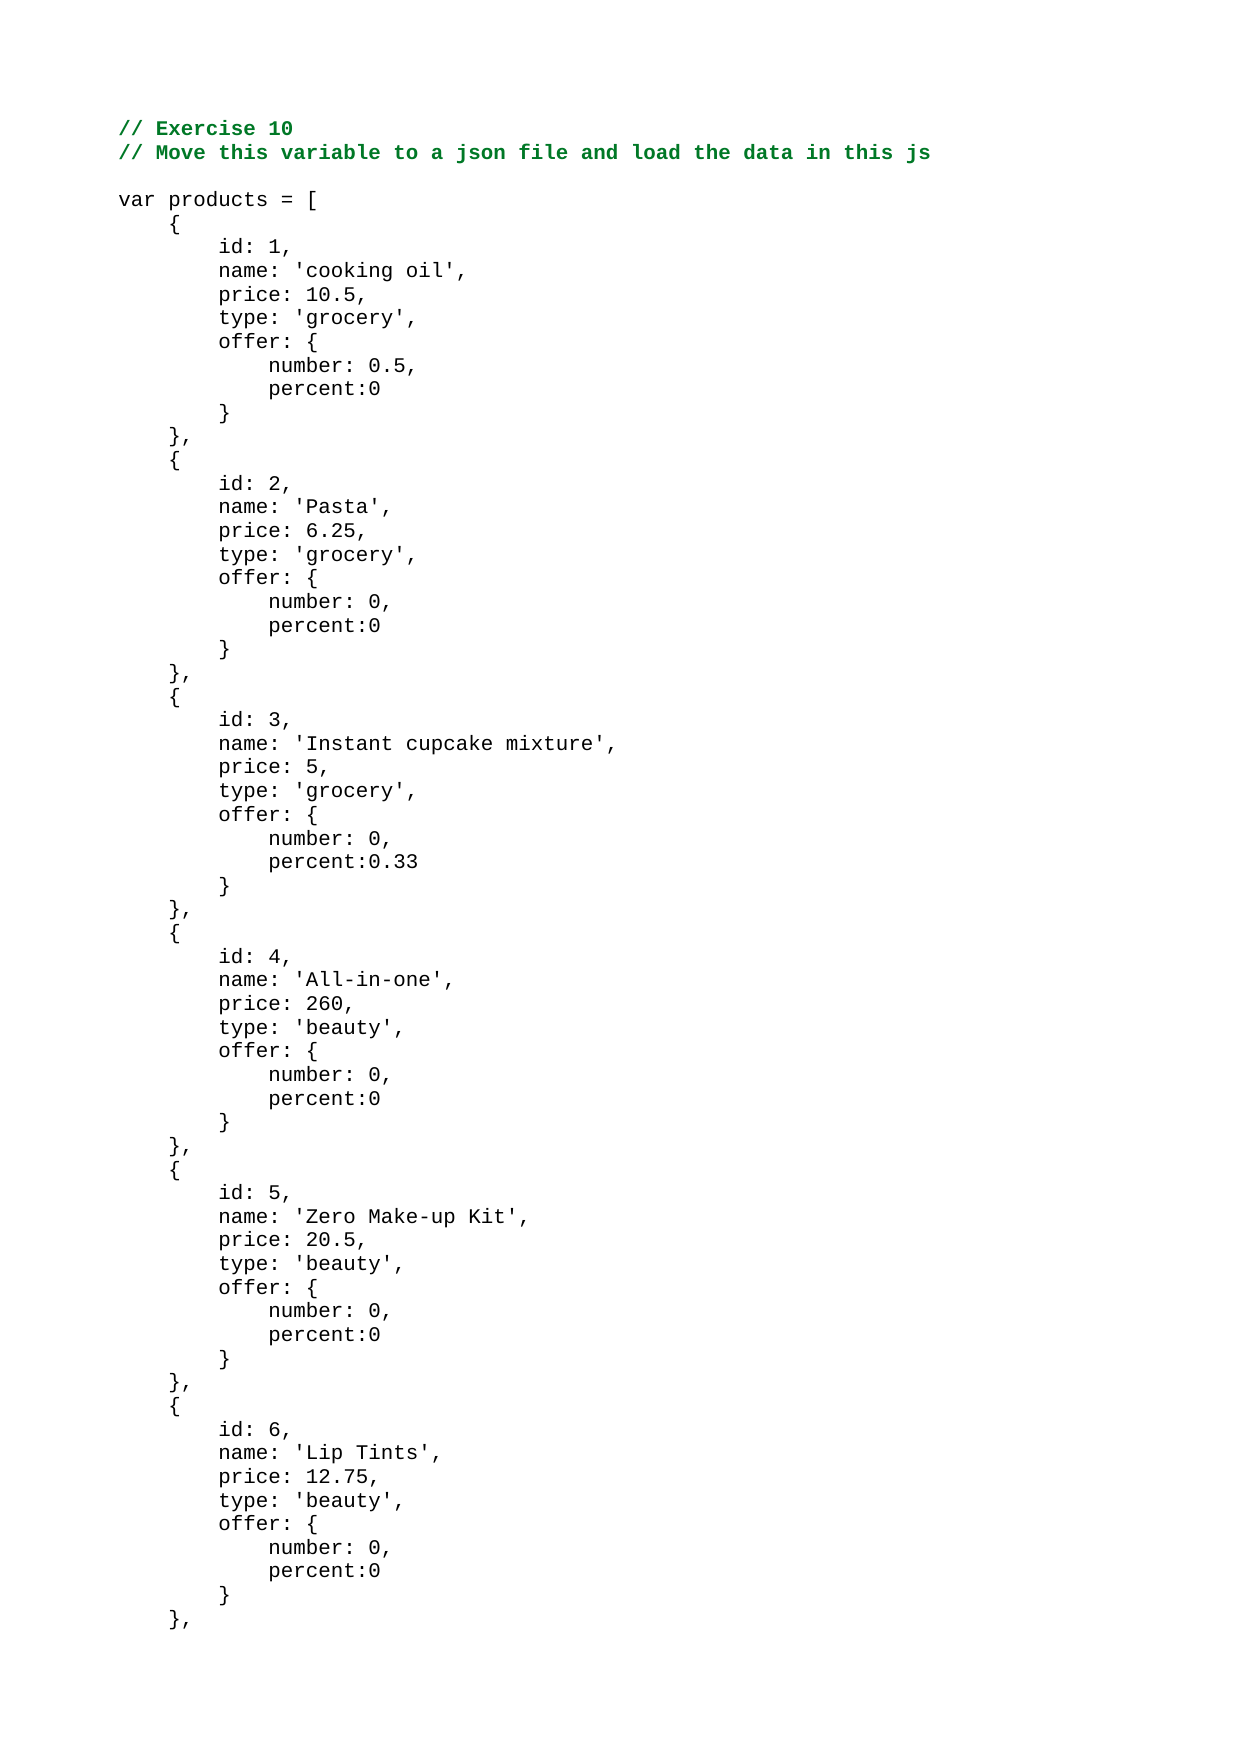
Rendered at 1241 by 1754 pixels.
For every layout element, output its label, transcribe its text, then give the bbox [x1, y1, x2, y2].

text price: 20.5, [118, 1229, 1122, 1253]
text { [118, 213, 1122, 236]
text number: 0, [118, 1064, 1122, 1088]
text }, [118, 1371, 1122, 1395]
text percent:0 [118, 1561, 1122, 1584]
text // Move this variable to a json file and load the data in this js [118, 142, 1122, 165]
text price: 260, [118, 993, 1122, 1017]
text percent:0 [118, 1324, 1122, 1348]
text offer: { [118, 1277, 1122, 1300]
text { [118, 1395, 1122, 1419]
text price: 6.25, [118, 520, 1122, 544]
text id: 5, [118, 1182, 1122, 1206]
text name: 'All-in-one', [118, 969, 1122, 993]
text } [118, 638, 1122, 662]
text }, [118, 1135, 1122, 1158]
text name: 'Instant cupcake mixture', [118, 733, 1122, 757]
text offer: { [118, 567, 1122, 591]
text // Exercise 10 [118, 118, 1122, 142]
text price: 12.75, [118, 1466, 1122, 1489]
text } [118, 402, 1122, 426]
text { [118, 686, 1122, 709]
text percent:0 [118, 1088, 1122, 1111]
text }, [118, 662, 1122, 686]
text type: 'beauty', [118, 1489, 1122, 1513]
text } [118, 875, 1122, 898]
text number: 0.5, [118, 354, 1122, 378]
text percent:0.33 [118, 851, 1122, 875]
text } [118, 1584, 1122, 1608]
text number: 0, [118, 591, 1122, 615]
text id: 1, [118, 236, 1122, 260]
text price: 10.5, [118, 284, 1122, 307]
text name: 'cooking oil', [118, 260, 1122, 284]
text } [118, 1348, 1122, 1371]
text number: 0, [118, 827, 1122, 851]
text id: 2, [118, 473, 1122, 496]
text name: 'Pasta', [118, 496, 1122, 520]
text }, [118, 1608, 1122, 1631]
text type: 'beauty', [118, 1017, 1122, 1040]
text offer: { [118, 331, 1122, 354]
text name: 'Lip Tints', [118, 1442, 1122, 1466]
text } [118, 1111, 1122, 1135]
text type: 'beauty', [118, 1253, 1122, 1277]
text { [118, 449, 1122, 473]
text offer: { [118, 1040, 1122, 1064]
text { [118, 922, 1122, 946]
text name: 'Zero Make-up Kit', [118, 1206, 1122, 1229]
text percent:0 [118, 615, 1122, 638]
text var products = [ [118, 189, 1122, 213]
text id: 4, [118, 946, 1122, 969]
text id: 6, [118, 1419, 1122, 1442]
text id: 3, [118, 709, 1122, 733]
text type: 'grocery', [118, 544, 1122, 567]
text price: 5, [118, 757, 1122, 780]
text number: 0, [118, 1300, 1122, 1324]
text number: 0, [118, 1537, 1122, 1561]
text percent:0 [118, 378, 1122, 402]
text type: 'grocery', [118, 780, 1122, 804]
text type: 'grocery', [118, 307, 1122, 331]
text }, [118, 426, 1122, 449]
text offer: { [118, 1513, 1122, 1537]
text offer: { [118, 804, 1122, 827]
text }, [118, 898, 1122, 922]
text { [118, 1158, 1122, 1182]
